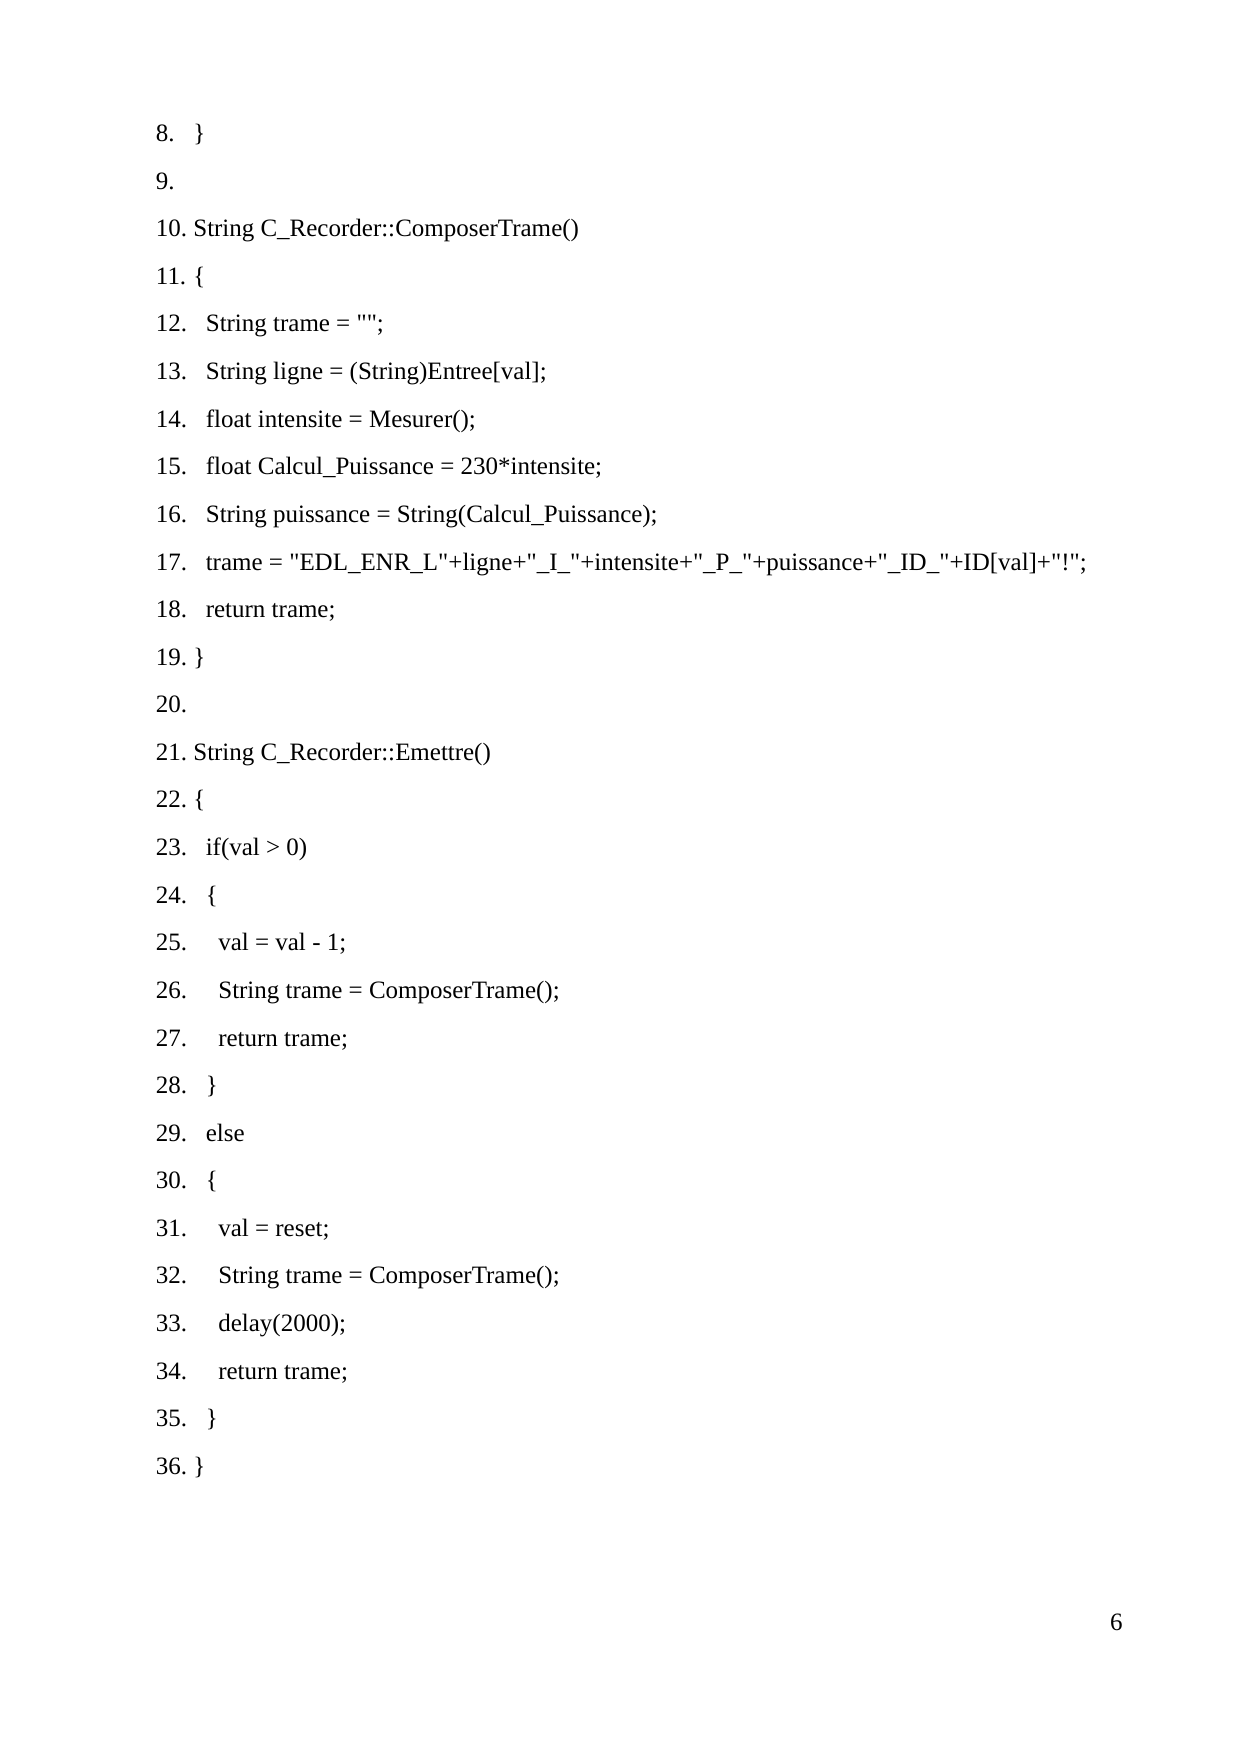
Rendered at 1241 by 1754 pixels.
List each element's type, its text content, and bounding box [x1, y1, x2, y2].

list trame = "EDL_ENR_L"+ligne+"_I_"+intensite+"_P_"+puissance+"_ID_"+ID[val]+"!"; [156, 547, 1122, 575]
list String trame = ""; [156, 308, 1122, 337]
list String ligne = (String)Entree[val]; [156, 356, 1122, 385]
list String trame = ComposerTrame(); [156, 975, 1122, 1004]
list { [156, 784, 1122, 813]
list } [156, 642, 1122, 671]
list float Calcul_Puissance = 230*intensite; [156, 451, 1122, 480]
list { [156, 261, 1122, 290]
list String trame = ComposerTrame(); [156, 1261, 1122, 1289]
list String C_Recorder::Emettre() [156, 737, 1122, 766]
list val = reset; [156, 1213, 1122, 1242]
list return trame; [156, 1023, 1122, 1051]
list String C_Recorder::ComposerTrame() [156, 213, 1122, 242]
list String puissance = String(Calcul_Puissance); [156, 499, 1122, 528]
list { [156, 880, 1122, 908]
list else [156, 1118, 1122, 1147]
list if(val > 0) [156, 832, 1122, 861]
list return trame; [156, 1356, 1122, 1384]
list float intensite = Mesurer(); [156, 404, 1122, 432]
list } [156, 118, 1122, 147]
list return trame; [156, 594, 1122, 623]
list } [156, 1070, 1122, 1099]
list } [156, 1451, 1122, 1480]
list val = val - 1; [156, 927, 1122, 956]
list } [156, 1403, 1122, 1432]
list delay(2000); [156, 1308, 1122, 1337]
list { [156, 1165, 1122, 1194]
